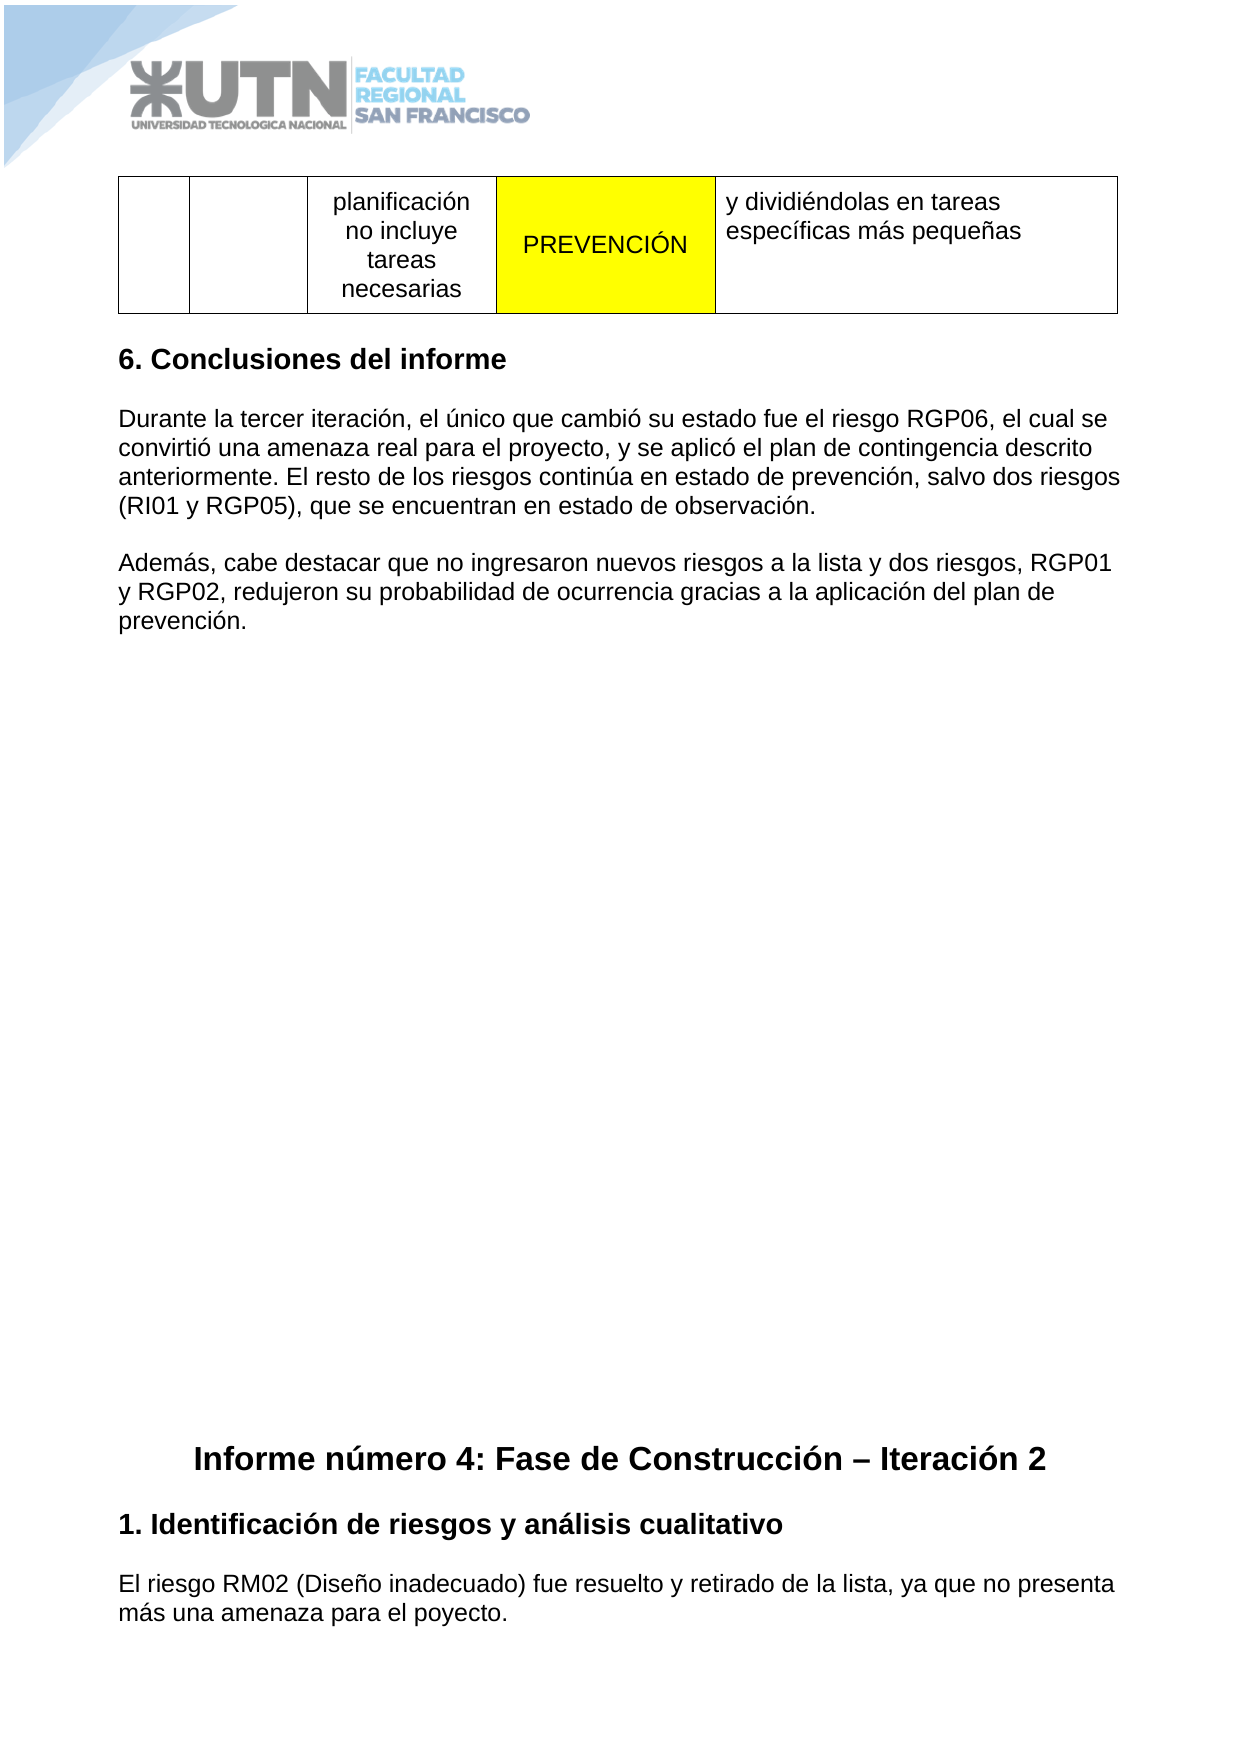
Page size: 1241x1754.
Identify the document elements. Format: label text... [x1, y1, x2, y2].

text 6. Conclusiones del informe [118, 342, 1122, 376]
text El riesgo RM02 (Diseño inadecuado) fue resuelto y retirado de la lista, ya que no presenta más una amenaza para el poyecto. [118, 1569, 1122, 1626]
table_cell [190, 177, 307, 313]
table_cell planificación no incluye tareas necesarias [308, 177, 496, 313]
text Informe número 4: Fase de Construcción – Iteración 2 [118, 1439, 1122, 1478]
table_cell PREVENCIÓN [497, 177, 715, 313]
text Durante la tercer iteración, el único que cambió su estado fue el riesgo RGP06, el cual se convirtió una amenaza real para el proyecto, y se aplicó el plan de contingencia descrito anteriormente. El resto de los riesgos continúa en estado de prevención, salvo dos riesgos (RI01 y RGP05), que se encuentran en estado de observación. [118, 404, 1122, 519]
text Además, cabe destacar que no ingresaron nuevos riesgos a la lista y dos riesgos, RGP01 y RGP02, redujeron su probabilidad de ocurrencia gracias a la aplicación del plan de prevención. [118, 548, 1122, 634]
text 1. Identificación de riesgos y análisis cualitativo [118, 1507, 1122, 1540]
picture [3, 5, 532, 169]
table_cell y dividiéndolas en tareas específicas más pequeñas [716, 177, 1117, 313]
table_cell [119, 177, 189, 313]
